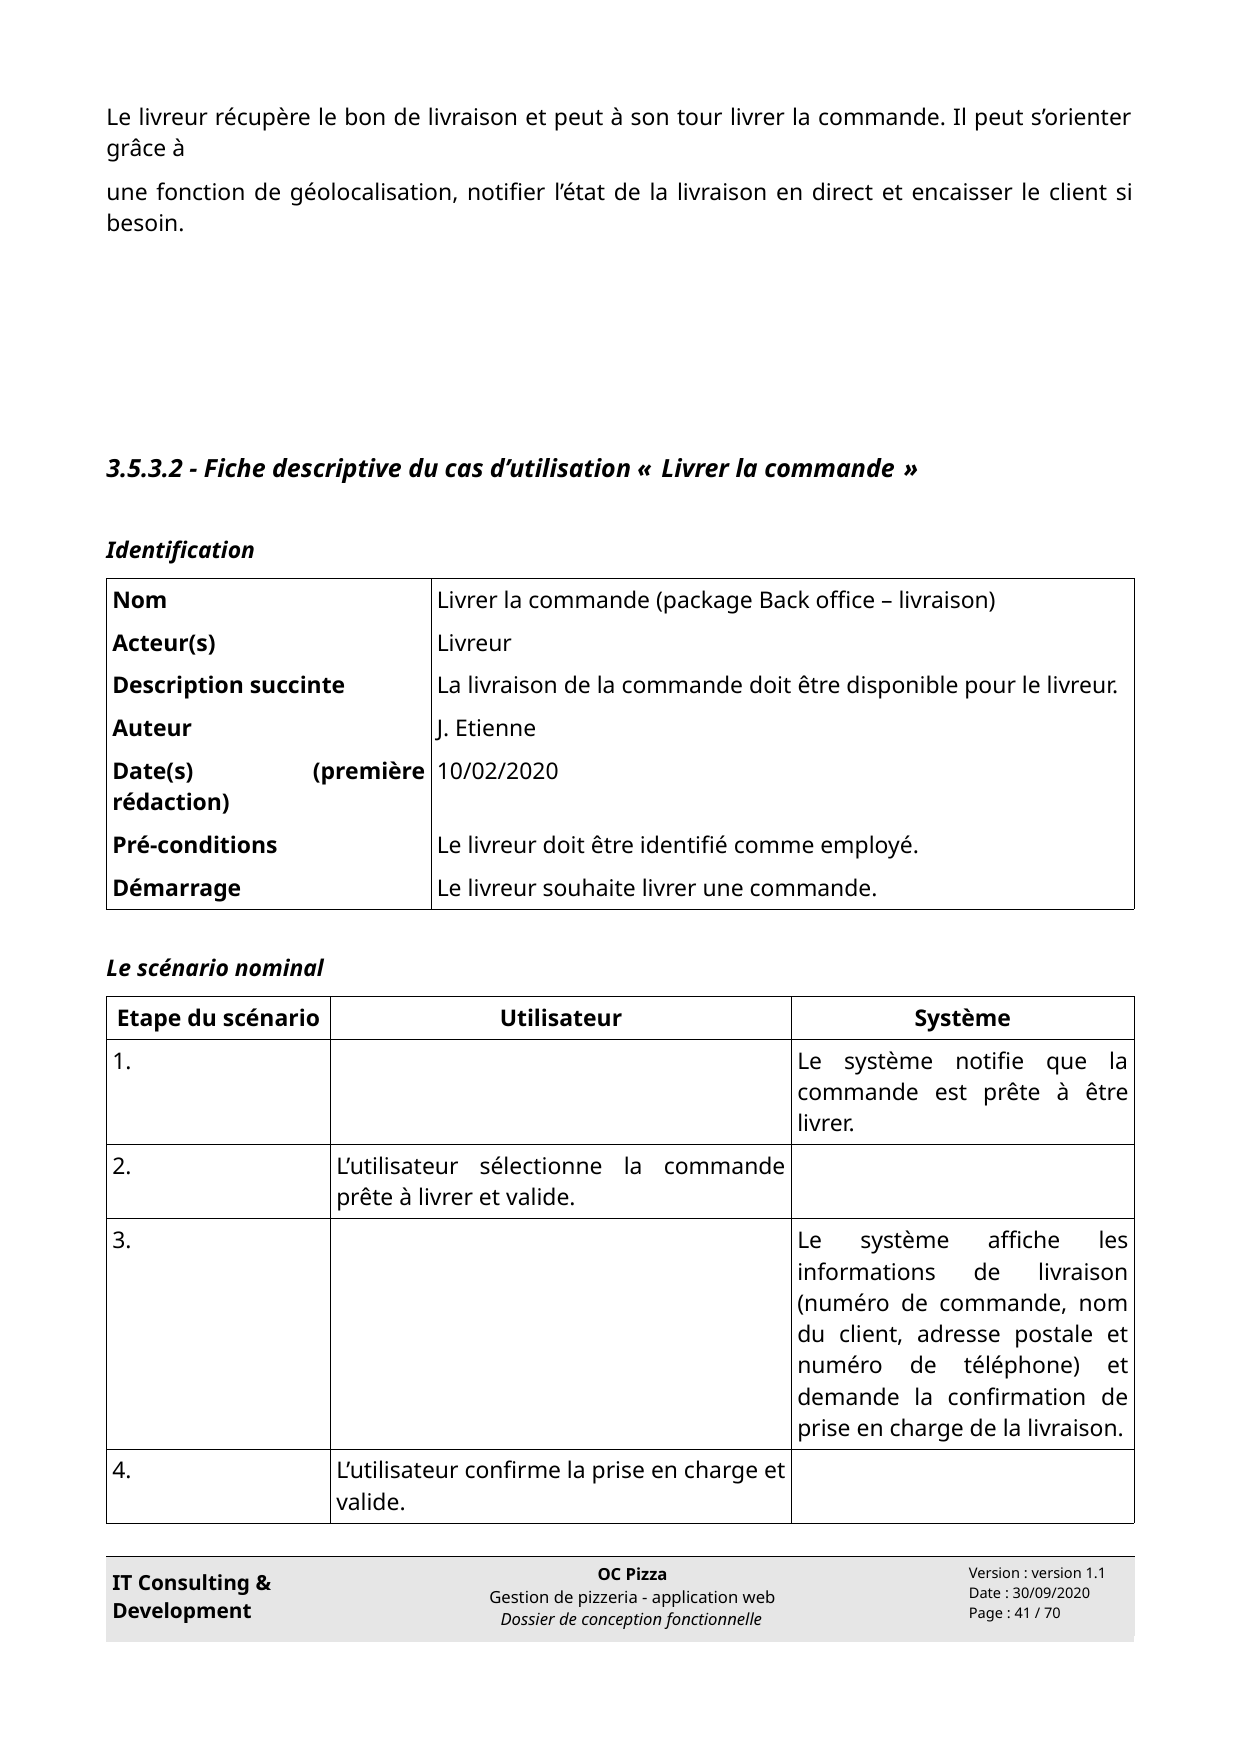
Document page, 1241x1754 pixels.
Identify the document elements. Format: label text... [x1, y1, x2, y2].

text Le scénario nominal [106, 952, 1134, 984]
table_header Nom [107, 579, 431, 621]
table_header Utilisateur [331, 997, 791, 1039]
text Identification [106, 534, 1134, 566]
table_cell L’utilisateur sélectionne la commande prête à livrer et valide. [331, 1145, 791, 1218]
table_cell [792, 1145, 1134, 1218]
table_cell Date(s) (première rédaction) [107, 749, 431, 823]
subtitle Fiche descriptive du cas d’utilisation « Livrer la commande » [106, 450, 1134, 484]
table_cell Livreur [432, 621, 1134, 664]
table_cell Le système affiche les informations de livraison (numéro de commande, nom du client, adresse postale et numéro de téléphone) et demande la confirmation de prise en charge de la livraison. [792, 1219, 1134, 1449]
table_header Système [792, 997, 1134, 1039]
table_cell 2. [107, 1145, 330, 1218]
table_cell Description succinte [107, 664, 431, 706]
table_header Livrer la commande (package Back office – livraison) [432, 579, 1134, 621]
table_cell 1. [107, 1040, 330, 1144]
table_cell Auteur [107, 706, 431, 749]
table_header Etape du scénario [107, 997, 330, 1039]
table_cell [331, 1040, 791, 1144]
table_cell [331, 1219, 791, 1449]
text Le livreur récupère le bon de livraison et peut à son tour livrer la commande. Il peut s’orienter grâce à [106, 100, 1134, 163]
table_cell L’utilisateur confirme la prise en charge et valide. [331, 1450, 791, 1523]
table_cell Démarrage [107, 866, 431, 908]
table_cell [792, 1450, 1134, 1523]
text une fonction de géolocalisation, notifier l’état de la livraison en direct et encaisser le client si besoin. [106, 175, 1134, 238]
table_cell 4. [107, 1450, 330, 1523]
table_cell Pré-conditions [107, 823, 431, 866]
table_cell Le livreur souhaite livrer une commande. [432, 866, 1134, 908]
table_cell Le livreur doit être identifié comme employé. [432, 823, 1134, 866]
table_cell La livraison de la commande doit être disponible pour le livreur. [432, 664, 1134, 706]
table_cell 3. [107, 1219, 330, 1449]
table_cell J. Etienne [432, 706, 1134, 749]
table_cell 10/02/2020 [432, 749, 1134, 823]
table_cell Le système notifie que la commande est prête à être livrer. [792, 1040, 1134, 1144]
table_cell Acteur(s) [107, 621, 431, 664]
